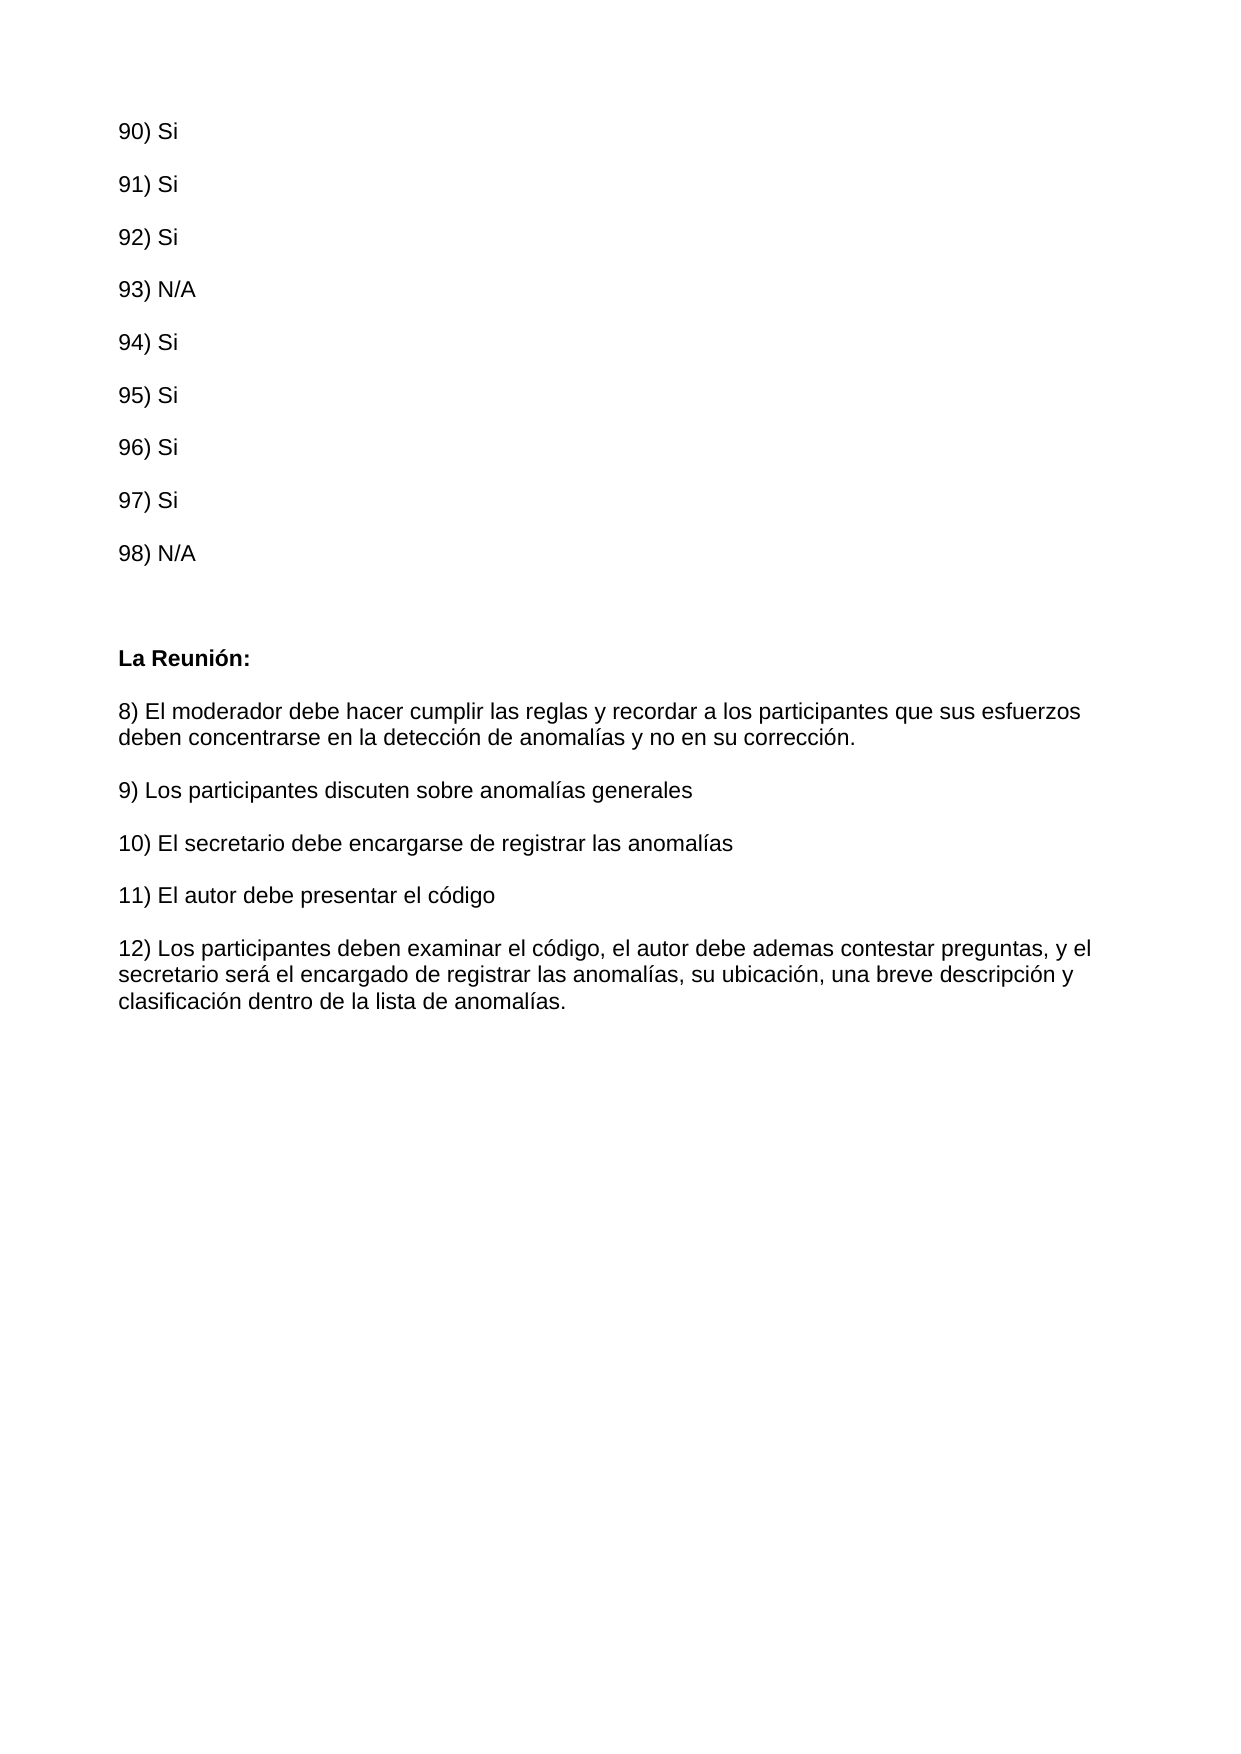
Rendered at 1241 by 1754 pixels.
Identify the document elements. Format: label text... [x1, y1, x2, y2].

text 91) Si [118, 171, 1122, 197]
text 10) El secretario debe encargarse de registrar las anomalías [118, 830, 1122, 856]
text 94) Si [118, 329, 1122, 355]
text 9) Los participantes discuten sobre anomalías generales [118, 777, 1122, 803]
text 12) Los participantes deben examinar el código, el autor debe ademas contestar preguntas, y el secretario será el encargado de registrar las anomalías, su ubicación, una breve descripción y clasificación dentro de la lista de anomalías. [118, 935, 1122, 1014]
text La Reunión: [118, 645, 1122, 672]
text 8) El moderador debe hacer cumplir las reglas y recordar a los participantes que sus esfuerzos deben concentrarse en la detección de anomalías y no en su corrección. [118, 698, 1122, 751]
text 95) Si [118, 382, 1122, 408]
text 97) Si [118, 487, 1122, 513]
text 96) Si [118, 434, 1122, 461]
text 92) Si [118, 223, 1122, 250]
text 11) El autor debe presentar el código [118, 882, 1122, 909]
text 93) N/A [118, 276, 1122, 303]
text 98) N/A [118, 540, 1122, 566]
text 90) Si [118, 118, 1122, 144]
